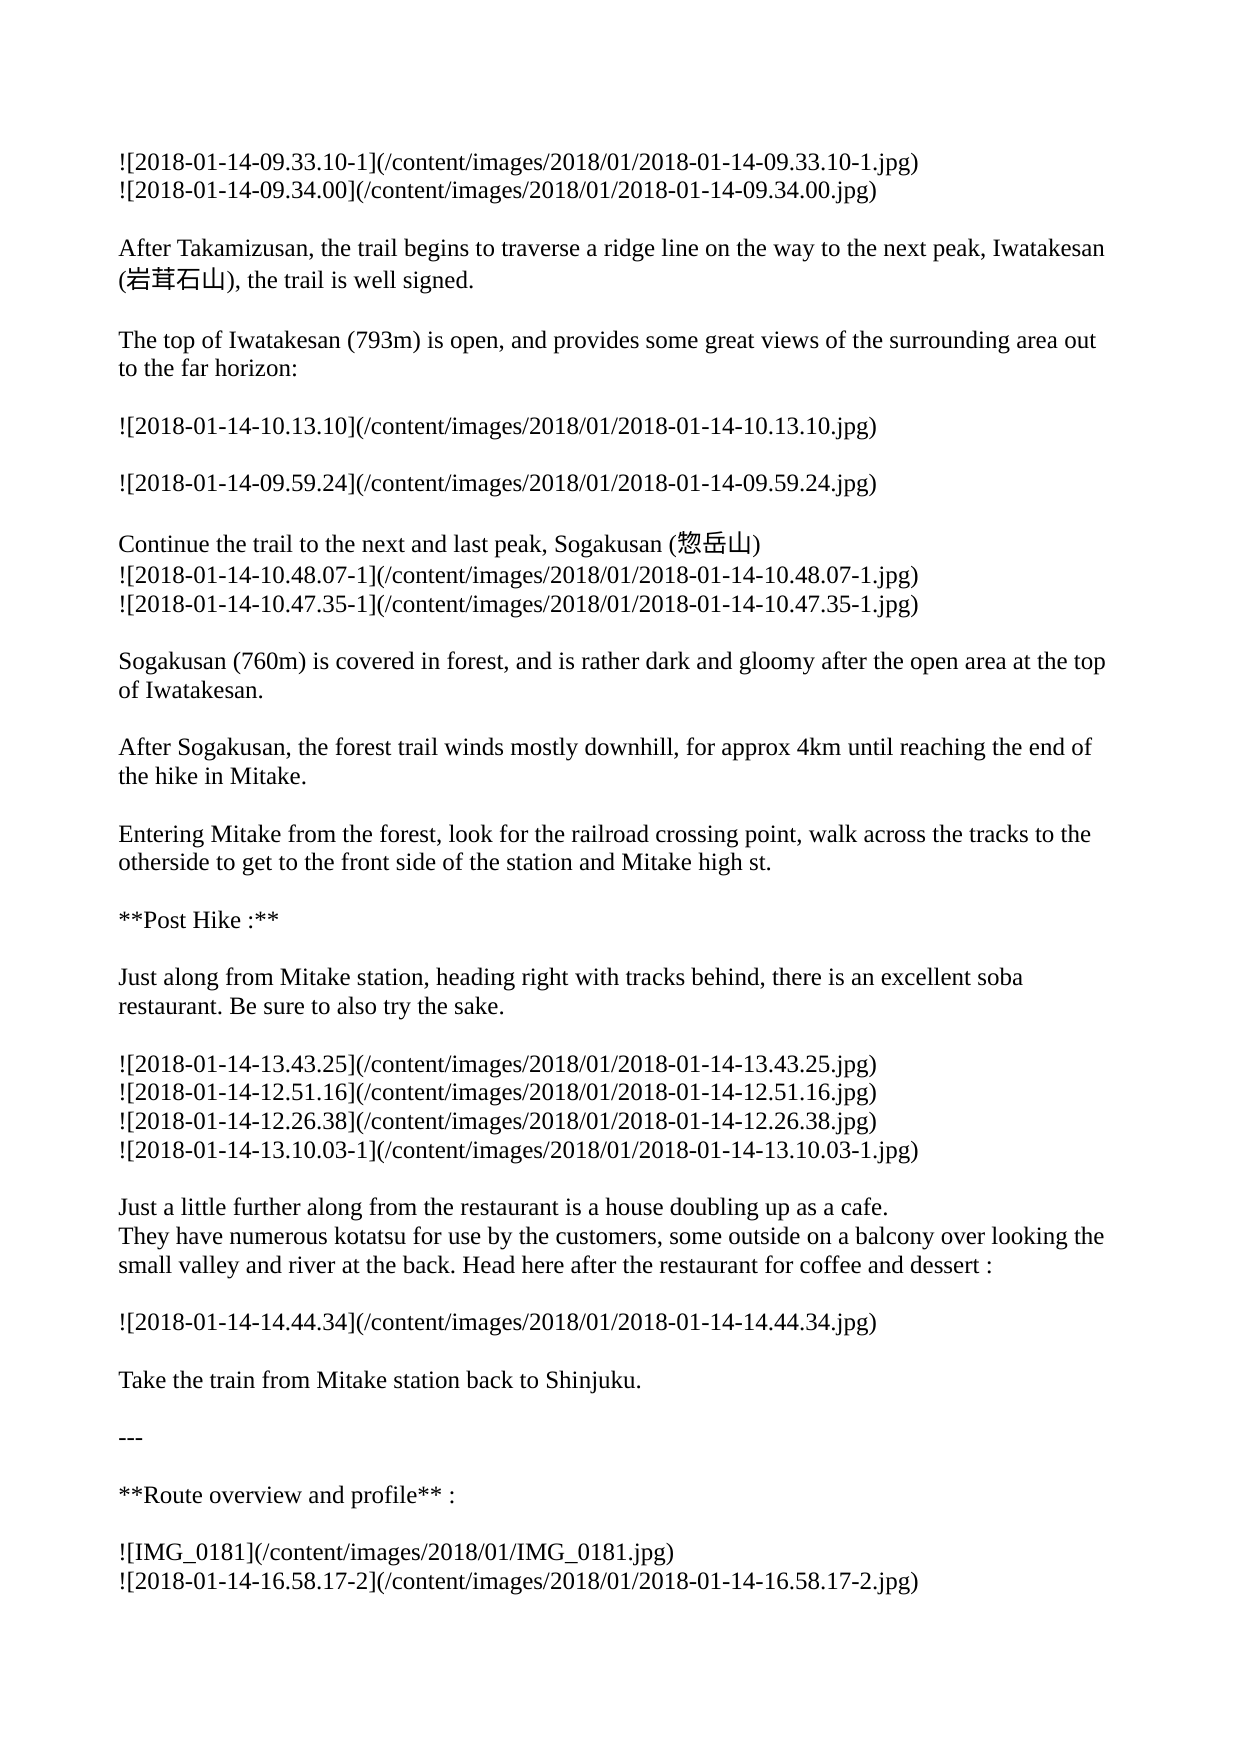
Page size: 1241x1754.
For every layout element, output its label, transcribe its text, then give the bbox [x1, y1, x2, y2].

text After Sogakusan, the forest trail winds mostly downhill, for approx 4km until reaching the end of the hike in Mitake. [118, 732, 1122, 790]
text ![2018-01-14-10.13.10](/content/images/2018/01/2018-01-14-10.13.10.jpg) [118, 411, 1122, 440]
text ![2018-01-14-13.43.25](/content/images/2018/01/2018-01-14-13.43.25.jpg) [118, 1049, 1122, 1077]
text ![2018-01-14-12.26.38](/content/images/2018/01/2018-01-14-12.26.38.jpg) [118, 1106, 1122, 1135]
text ![2018-01-14-09.59.24](/content/images/2018/01/2018-01-14-09.59.24.jpg) [118, 468, 1122, 497]
text ![2018-01-14-09.33.10-1](/content/images/2018/01/2018-01-14-09.33.10-1.jpg) [118, 147, 1122, 176]
text ![2018-01-14-14.44.34](/content/images/2018/01/2018-01-14-14.44.34.jpg) [118, 1307, 1122, 1336]
text **Route overview and profile** : [118, 1480, 1122, 1509]
text The top of Iwatakesan (793m) is open, and provides some great views of the surrounding area out to the far horizon: [118, 325, 1122, 382]
text --- [118, 1422, 1122, 1451]
text ![2018-01-14-12.51.16](/content/images/2018/01/2018-01-14-12.51.16.jpg) [118, 1077, 1122, 1106]
text ![IMG_0181](/content/images/2018/01/IMG_0181.jpg) [118, 1537, 1122, 1566]
text Take the train from Mitake station back to Shinjuku. [118, 1365, 1122, 1394]
text ![2018-01-14-13.10.03-1](/content/images/2018/01/2018-01-14-13.10.03-1.jpg) [118, 1135, 1122, 1164]
text ![2018-01-14-09.34.00](/content/images/2018/01/2018-01-14-09.34.00.jpg) [118, 176, 1122, 204]
text After Takamizusan, the trail begins to traverse a ridge line on the way to the next peak, Iwatakesan (岩茸石山), the trail is well signed. [118, 233, 1122, 296]
text ![2018-01-14-10.47.35-1](/content/images/2018/01/2018-01-14-10.47.35-1.jpg) [118, 589, 1122, 617]
text Entering Mitake from the forest, look for the railroad crossing point, walk across the tracks to the otherside to get to the front side of the station and Mitake high st. [118, 819, 1122, 876]
text ![2018-01-14-10.48.07-1](/content/images/2018/01/2018-01-14-10.48.07-1.jpg) [118, 560, 1122, 589]
text Just a little further along from the restaurant is a house doubling up as a cafe. [118, 1192, 1122, 1221]
text **Post Hike :** [118, 905, 1122, 934]
text Sogakusan (760m) is covered in forest, and is rather dark and gloomy after the open area at the top of Iwatakesan. [118, 646, 1122, 704]
text They have numerous kotatsu for use by the customers, some outside on a balcony over looking the small valley and river at the back. Head here after the restaurant for coffee and dessert : [118, 1221, 1122, 1279]
text ![2018-01-14-16.58.17-2](/content/images/2018/01/2018-01-14-16.58.17-2.jpg) [118, 1566, 1122, 1595]
text Continue the trail to the next and last peak, Sogakusan (惣岳山) [118, 526, 1122, 560]
text Just along from Mitake station, heading right with tracks behind, there is an excellent soba restaurant. Be sure to also try the sake. [118, 962, 1122, 1020]
